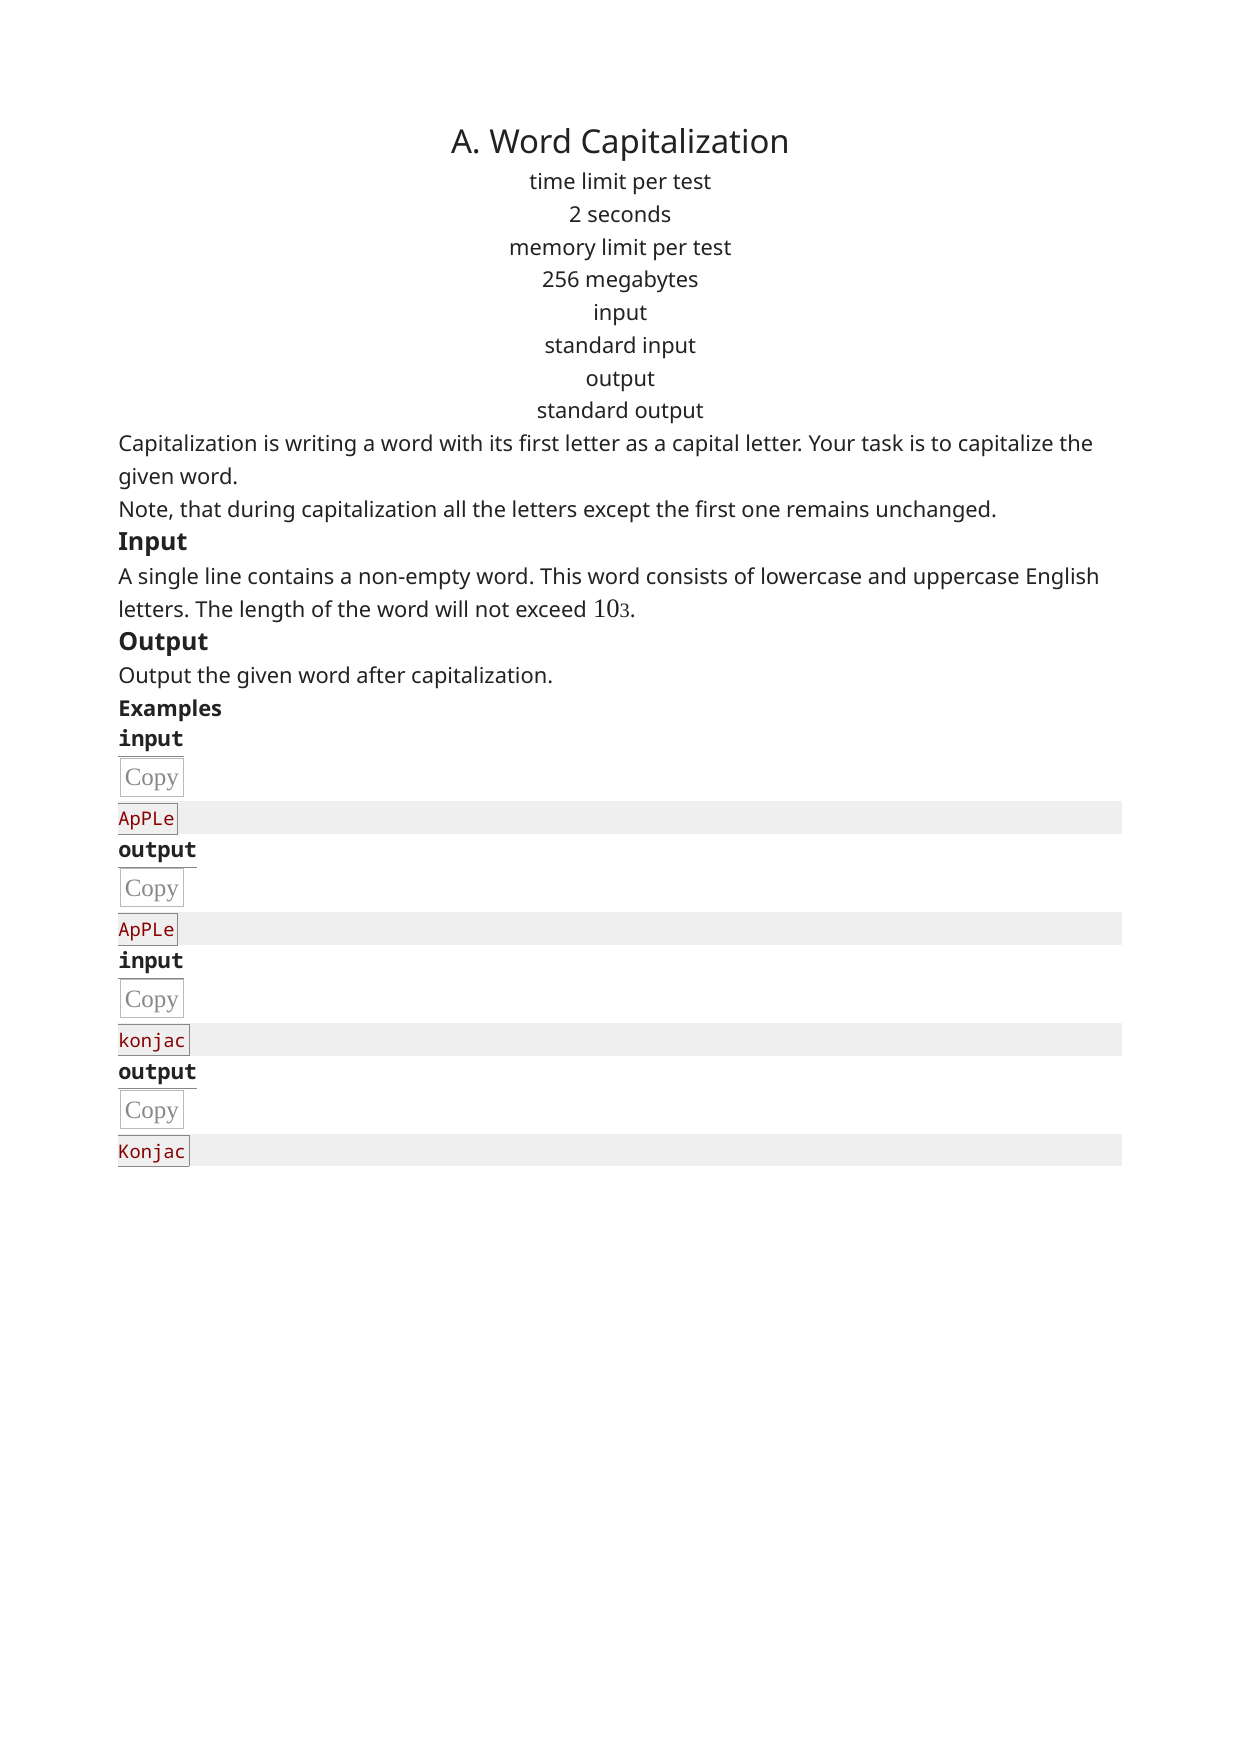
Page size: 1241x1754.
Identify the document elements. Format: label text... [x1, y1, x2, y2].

text Input [118, 524, 1122, 558]
text memory limit per test [118, 228, 1122, 261]
text Copy [121, 869, 183, 906]
text time limit per test [118, 163, 1122, 196]
text output [118, 834, 1122, 867]
text Examples [118, 690, 1122, 723]
text Copy [121, 759, 183, 796]
text A single line contains a non-empty word. This word consists of lowercase and uppercase English letters. The length of the word will not exceed 103. [118, 558, 1122, 623]
text input [118, 294, 1122, 327]
text konjac [118, 1023, 1122, 1056]
text [184, 1090, 1121, 1128]
text [184, 757, 1121, 796]
text input [118, 945, 1122, 978]
text ApPLe [118, 801, 1122, 834]
text A. Word Capitalization [118, 118, 1122, 163]
text Konjac [118, 1134, 1122, 1166]
text 256 megabytes [118, 261, 1122, 294]
text [184, 868, 1121, 907]
text [184, 979, 1121, 1017]
text Copy [121, 1091, 183, 1128]
text ApPLe [118, 912, 1122, 945]
text Copy [121, 980, 183, 1017]
text standard input [118, 327, 1122, 360]
text Note, that during capitalization all the letters except the first one remains unchanged. [118, 491, 1122, 524]
text Output the given word after capitalization. [118, 657, 1122, 690]
text 2 seconds [118, 196, 1122, 228]
text output [118, 360, 1122, 392]
text input [118, 723, 1122, 756]
text Output [118, 623, 1122, 657]
text output [118, 1056, 1122, 1088]
text Capitalization is writing a word with its first letter as a capital letter. Your task is to capitalize the given word. [118, 425, 1122, 491]
text standard output [118, 392, 1122, 425]
